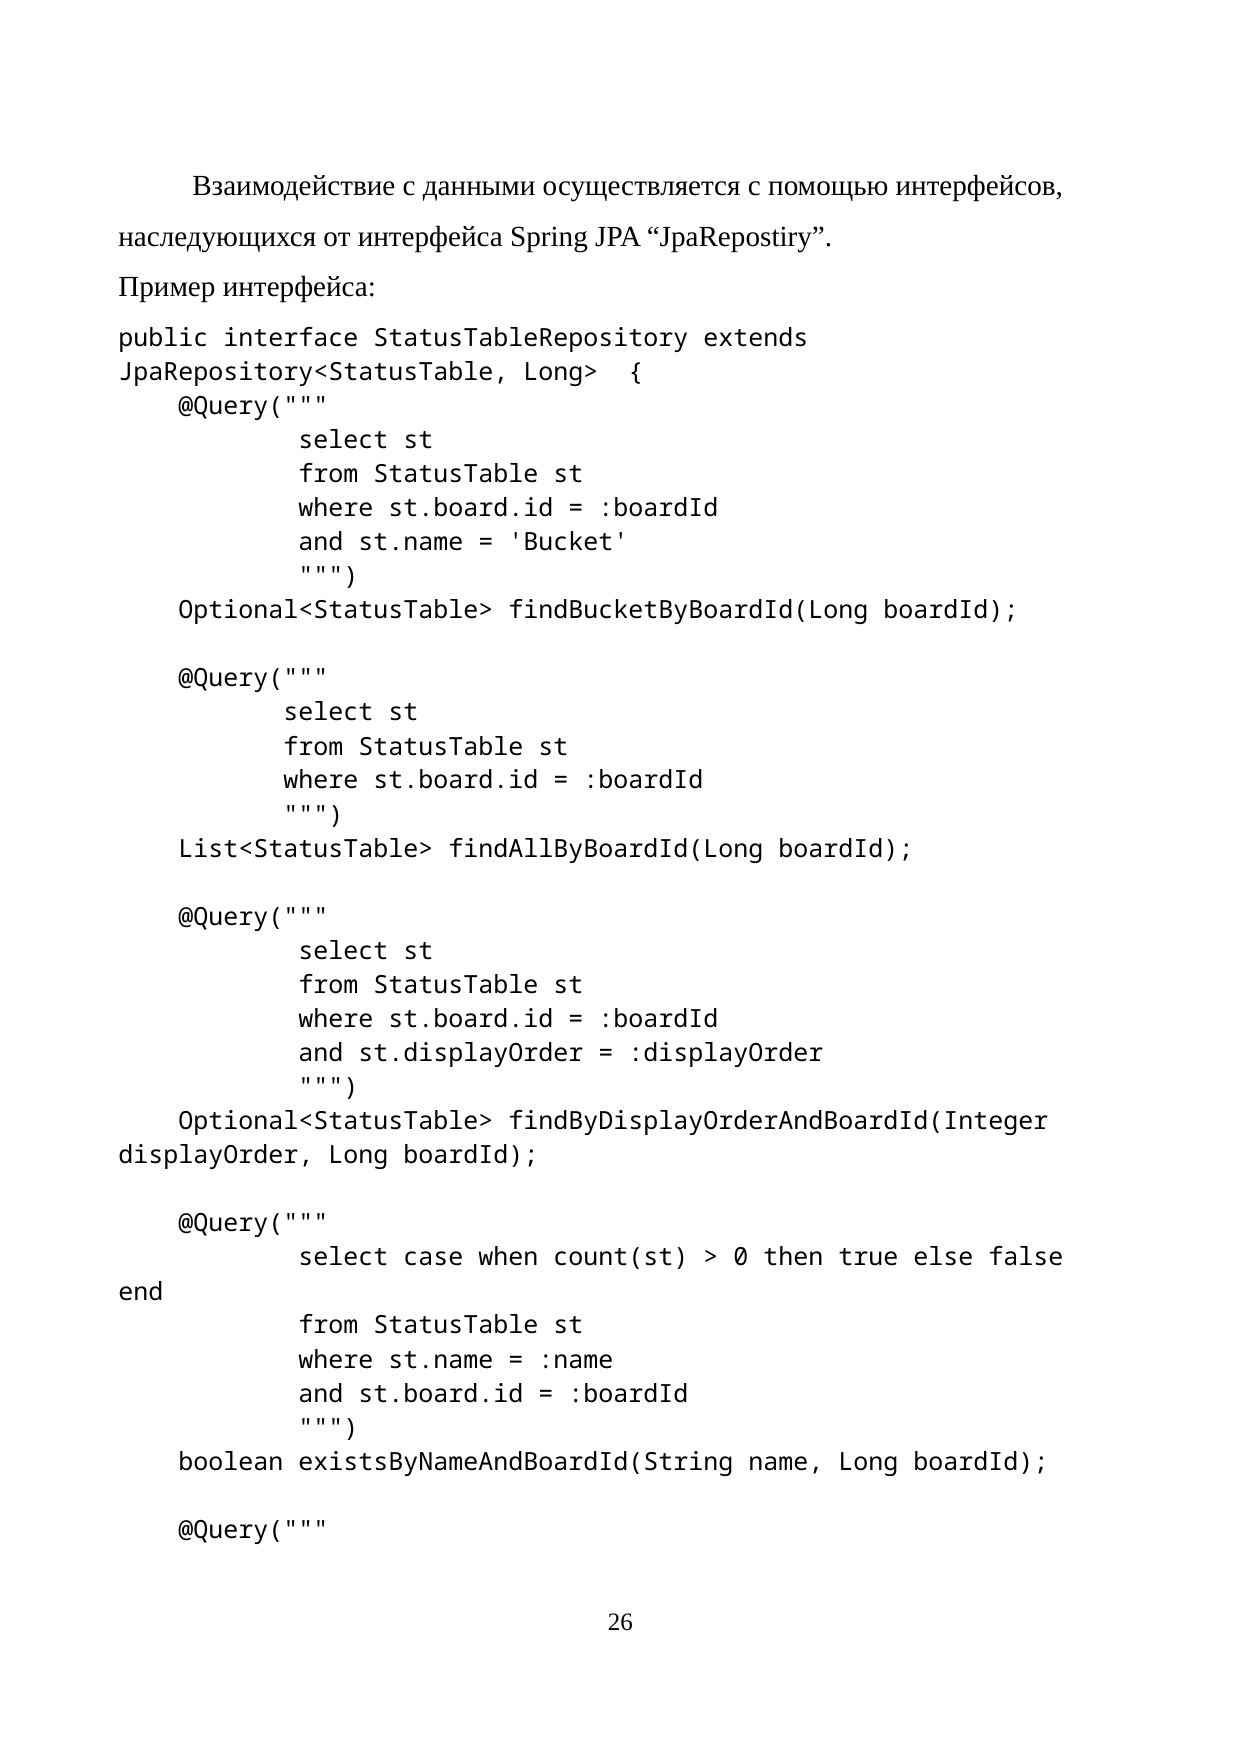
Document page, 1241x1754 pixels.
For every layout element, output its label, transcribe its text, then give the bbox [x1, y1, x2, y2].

text select st [118, 932, 1122, 967]
text @Query(""" [118, 1512, 1122, 1546]
text Optional<StatusTable> findBucketByBoardId(Long boardId); [118, 592, 1122, 626]
text where st.board.id = :boardId [118, 1001, 1122, 1035]
text select st [118, 422, 1122, 456]
text where st.board.id = :boardId [118, 490, 1122, 524]
text and st.displayOrder = :displayOrder [118, 1035, 1122, 1069]
text from StatusTable st [118, 1307, 1122, 1341]
text Взаимодействие с данными осуществляется с помощью интерфейсов, наследующихся от интерфейса Spring JPA “JpaRepostiry”. [118, 168, 1122, 252]
text and st.board.id = :boardId [118, 1375, 1122, 1409]
text boolean existsByNameAndBoardId(String name, Long boardId); [118, 1443, 1122, 1477]
text @Query(""" [118, 387, 1122, 422]
text Optional<StatusTable> findByDisplayOrderAndBoardId(Integer displayOrder, Long boardId); [118, 1103, 1122, 1171]
text @Query(""" [118, 1205, 1122, 1239]
text from StatusTable st [118, 456, 1122, 490]
text select case when count(st) > 0 then true else false end [118, 1239, 1122, 1307]
text select st [118, 694, 1122, 728]
text """) [118, 1409, 1122, 1443]
text List<StatusTable> findAllByBoardId(Long boardId); [118, 830, 1122, 864]
text where st.name = :name [118, 1341, 1122, 1375]
text from StatusTable st [118, 967, 1122, 1001]
text and st.name = 'Bucket' [118, 524, 1122, 558]
text @Query(""" [118, 660, 1122, 694]
text where st.board.id = :boardId [118, 762, 1122, 796]
text public interface StatusTableRepository extends JpaRepository<StatusTable, Long> { [118, 319, 1122, 387]
text from StatusTable st [118, 728, 1122, 762]
text """) [118, 1069, 1122, 1103]
text Пример интерфейса: [118, 269, 1122, 303]
text """) [118, 796, 1122, 830]
text @Query(""" [118, 898, 1122, 932]
text """) [118, 558, 1122, 592]
